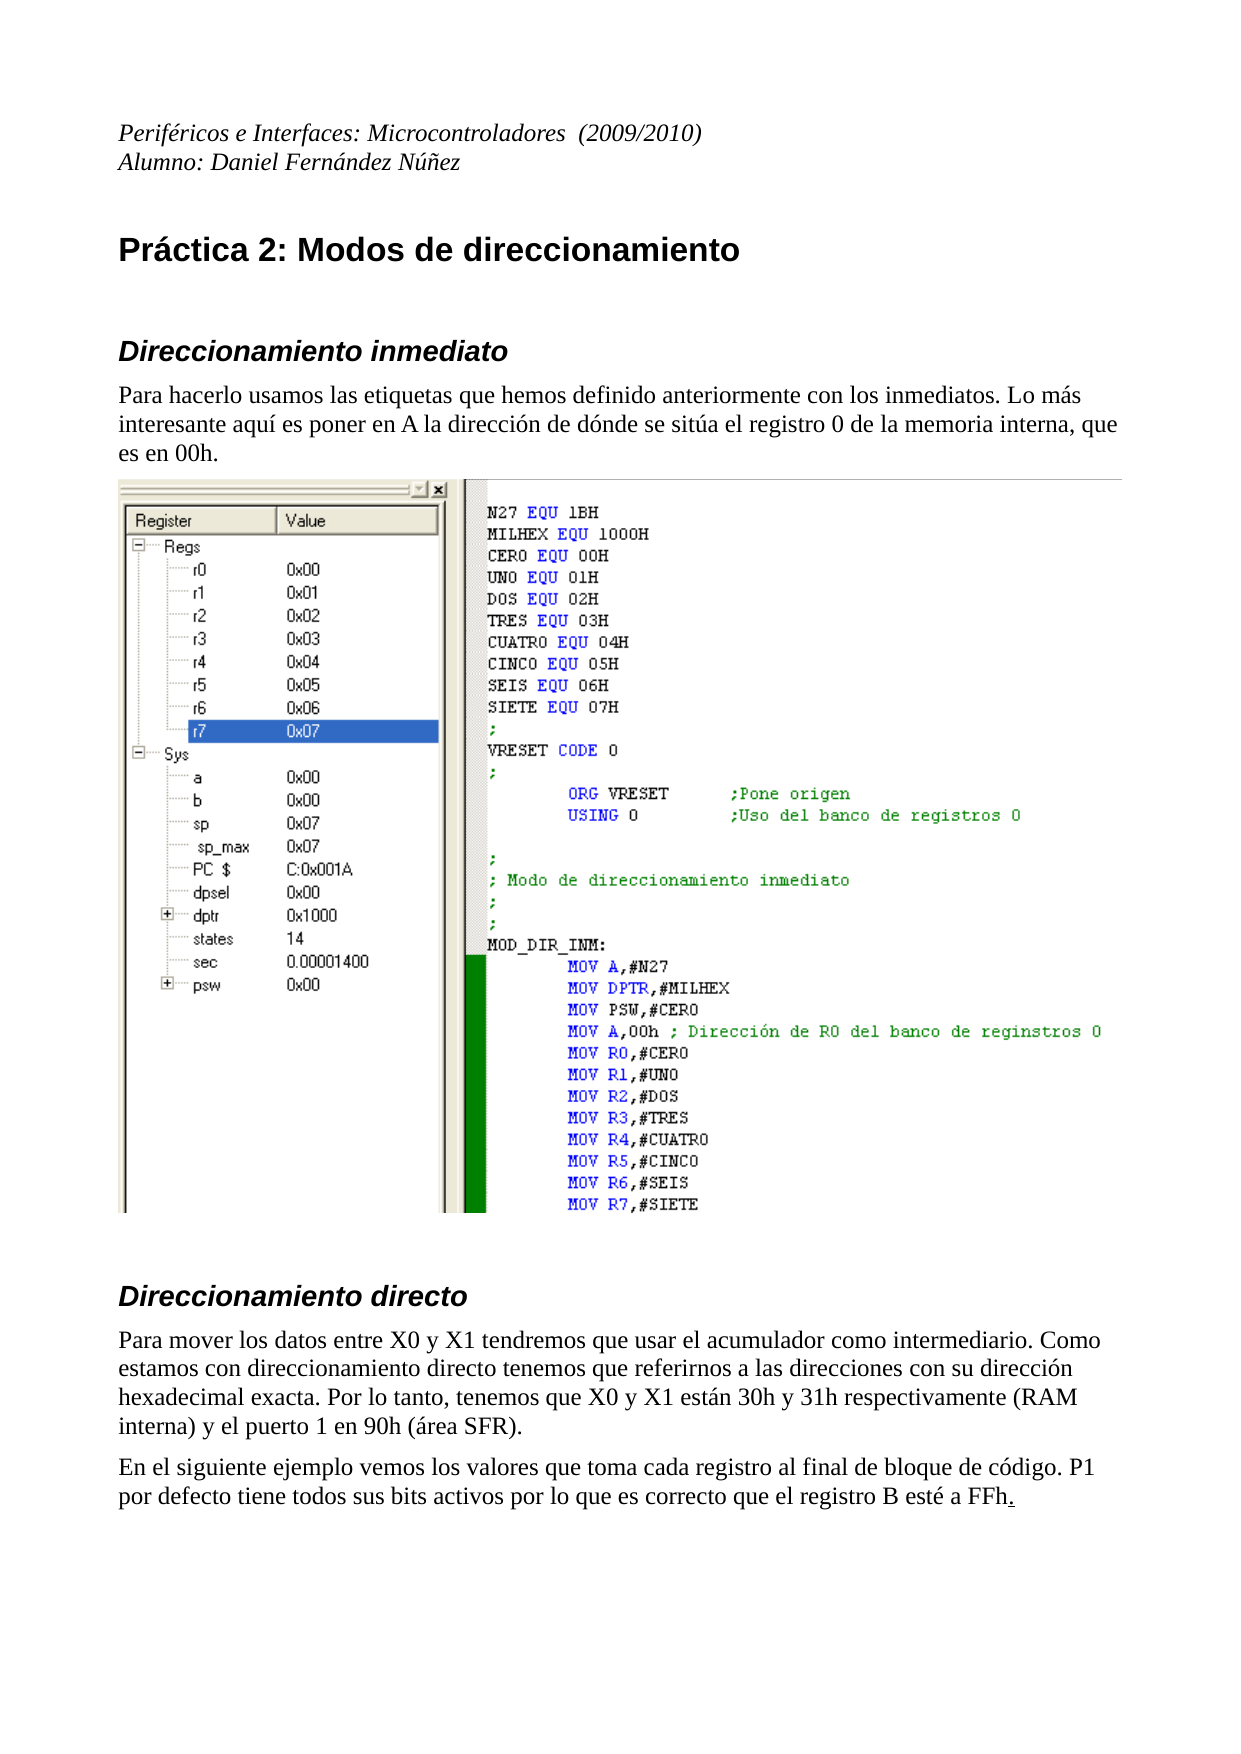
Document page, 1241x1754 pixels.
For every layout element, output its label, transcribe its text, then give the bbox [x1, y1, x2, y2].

text Alumno: Daniel Fernández Núñez [118, 147, 1122, 176]
picture [118, 479, 1122, 1213]
subtitle Direccionamiento inmediato [118, 334, 1122, 368]
text Periféricos e Interfaces: Microcontroladores (2009/2010) [118, 118, 1122, 147]
text Para hacerlo usamos las etiquetas que hemos definido anteriormente con los inmediatos. Lo más interesante aquí es poner en A la dirección de dónde se sitúa el registro 0 de la memoria interna, que es en 00h. [118, 380, 1122, 467]
subtitle Práctica 2: Modos de direccionamiento [118, 229, 1122, 268]
text En el siguiente ejemplo vemos los valores que toma cada registro al final de bloque de código. P1 por defecto tiene todos sus bits activos por lo que es correcto que el registro B esté a FFh. [118, 1452, 1122, 1510]
subtitle Direccionamiento directo [118, 1279, 1122, 1312]
text Para mover los datos entre X0 y X1 tendremos que usar el acumulador como intermediario. Como estamos con direccionamiento directo tenemos que referirnos a las direcciones con su dirección hexadecimal exacta. Por lo tanto, tenemos que X0 y X1 están 30h y 31h respectivamente (RAM interna) y el puerto 1 en 90h (área SFR). [118, 1325, 1122, 1440]
